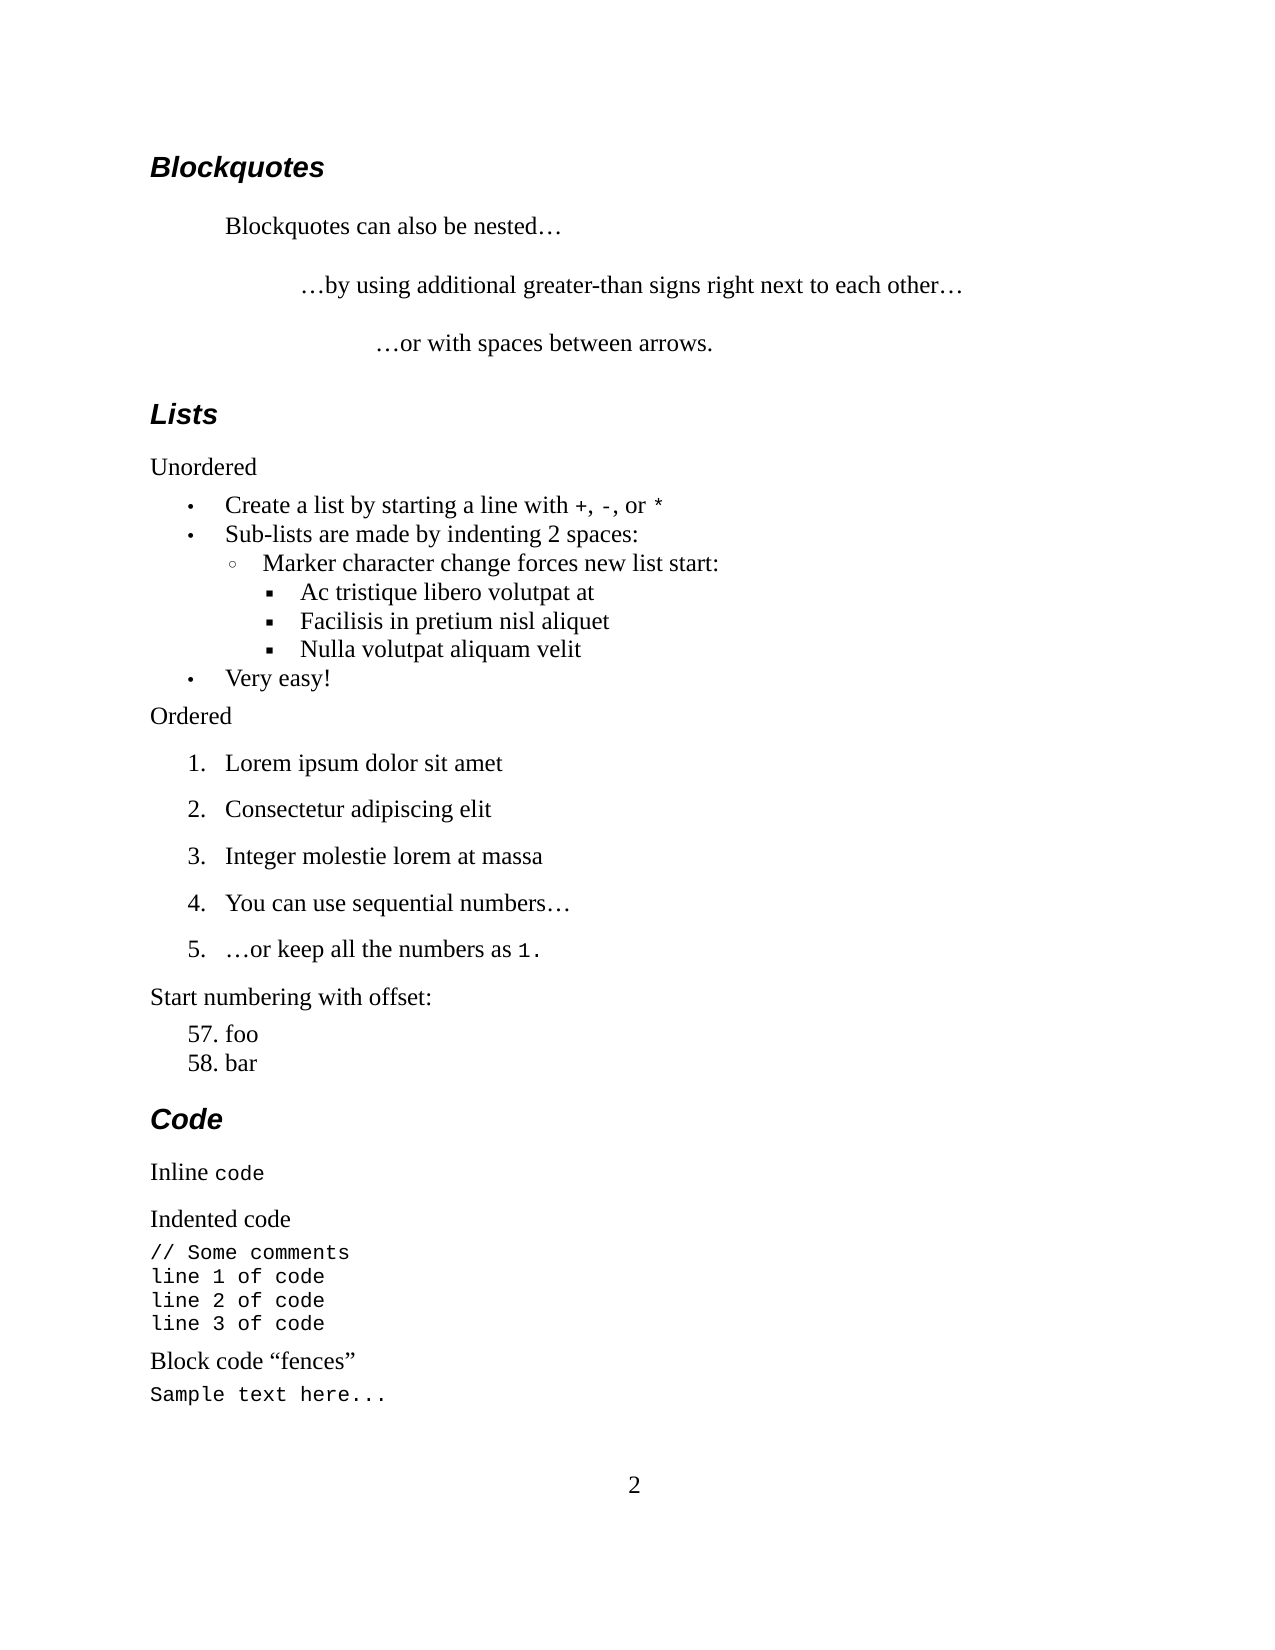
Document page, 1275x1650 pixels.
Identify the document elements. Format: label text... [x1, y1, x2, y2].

text …or with spaces between arrows. [375, 328, 1125, 357]
list bar [187, 1048, 1125, 1077]
text line 1 of code [150, 1266, 1125, 1289]
list …or keep all the numbers as 1. [187, 934, 1125, 964]
text Blockquotes can also be nested… [225, 211, 1125, 240]
text // Some comments [150, 1242, 1125, 1266]
list Marker character change forces new list start: [225, 548, 1125, 577]
list Integer molestie lorem at massa [187, 841, 1125, 870]
list Consectetur adipiscing elit [187, 794, 1125, 823]
text …by using additional greater-than signs right next to each other… [300, 270, 1125, 298]
list Very easy! [187, 663, 1125, 692]
list You can use sequential numbers… [187, 888, 1125, 916]
list Create a list by starting a line with +, -, or * [187, 490, 1125, 519]
list Lorem ipsum dolor sit amet [187, 748, 1125, 776]
list Facilisis in pretium nisl aliquet [262, 606, 1125, 634]
subtitle Blockquotes [150, 150, 1125, 183]
text line 2 of code [150, 1289, 1125, 1313]
text Unordered [150, 452, 1125, 481]
text Sample text here... [150, 1383, 1125, 1407]
text Start numbering with offset: [150, 982, 1125, 1011]
list Sub-lists are made by indenting 2 spaces: [187, 519, 1125, 548]
text Block code “fences” [150, 1346, 1125, 1374]
text line 3 of code [150, 1313, 1125, 1337]
text Indented code [150, 1204, 1125, 1233]
text Inline code [150, 1157, 1125, 1187]
list Ac tristique libero volutpat at [262, 577, 1125, 606]
subtitle Code [150, 1102, 1125, 1136]
subtitle Lists [150, 397, 1125, 431]
list foo [187, 1019, 1125, 1048]
list Nulla volutpat aliquam velit [262, 634, 1125, 663]
text Ordered [150, 701, 1125, 730]
